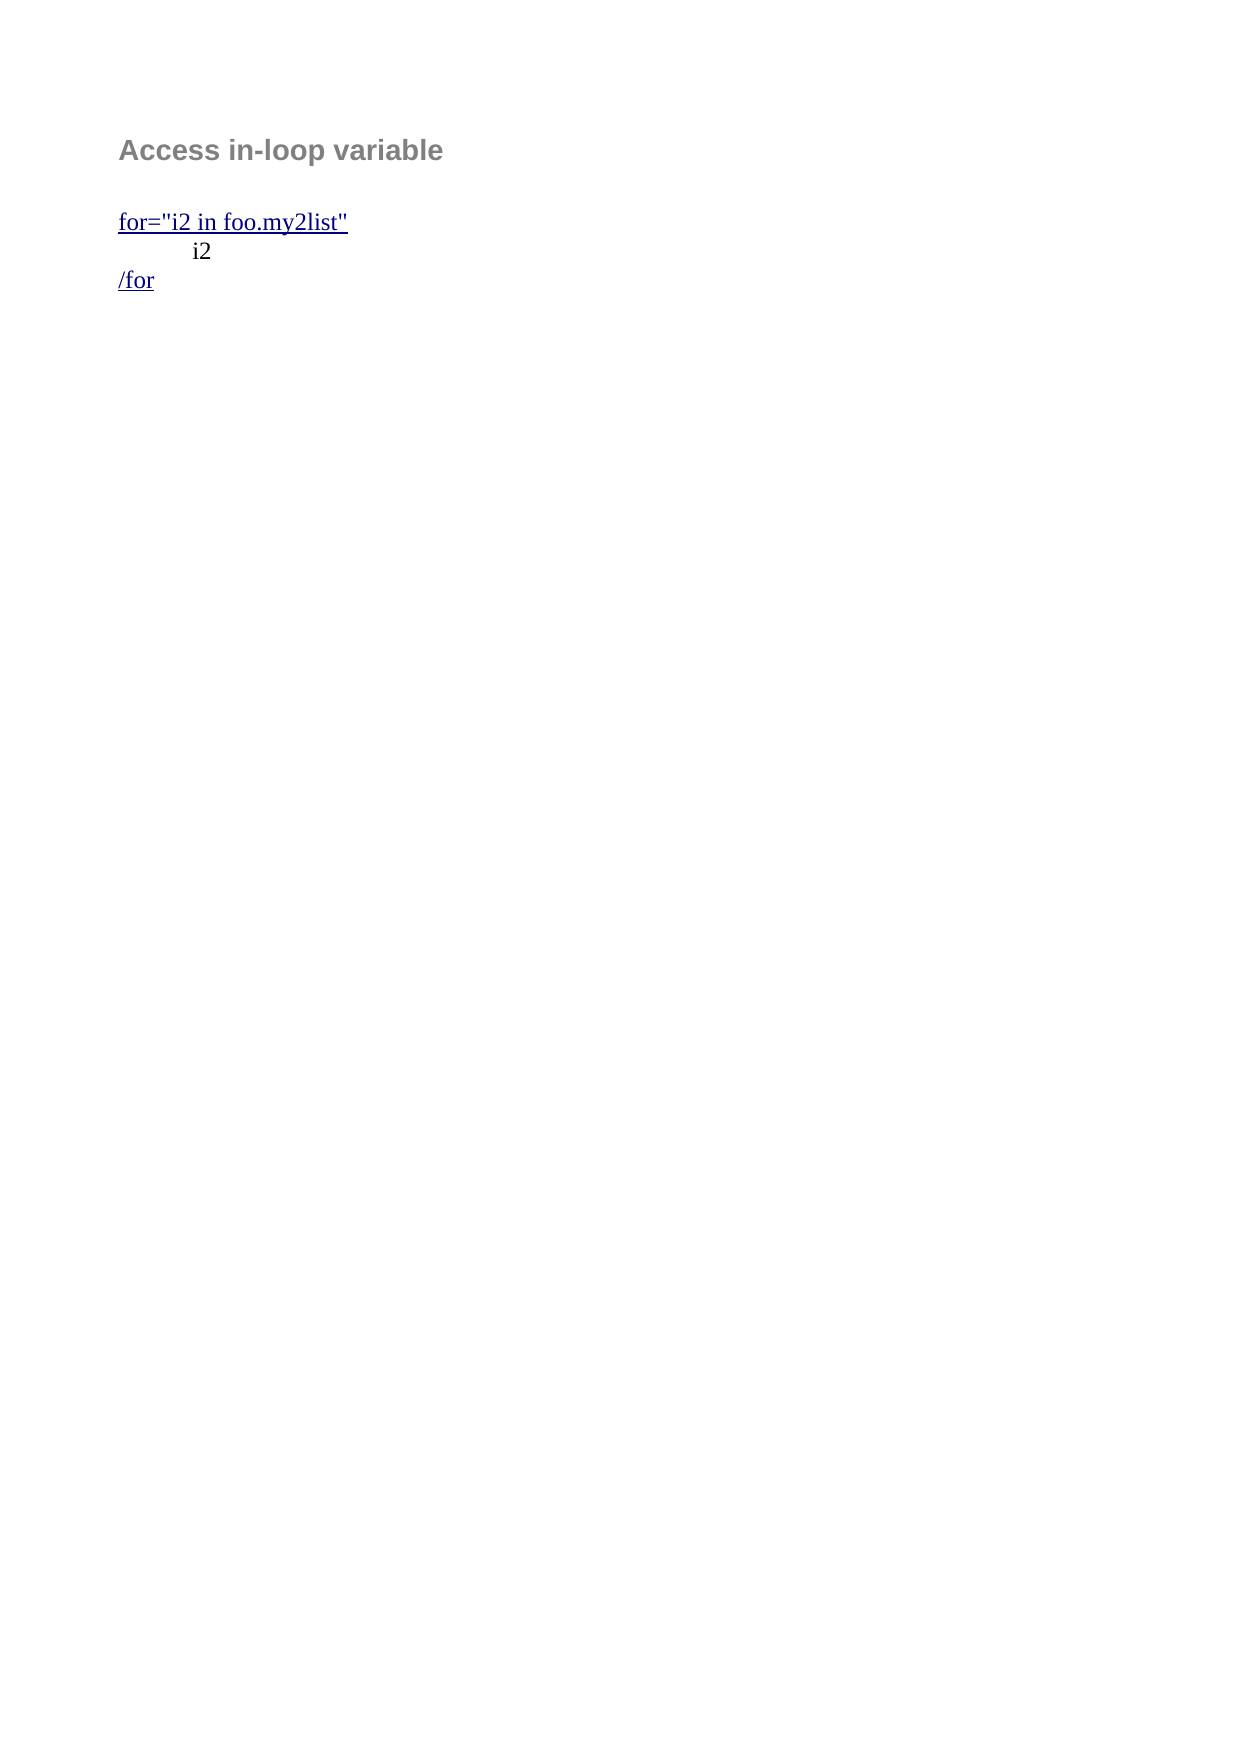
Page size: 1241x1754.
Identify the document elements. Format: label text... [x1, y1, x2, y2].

text for="i2 in foo.my2list" [118, 207, 1122, 236]
subtitle Access in-loop variable [118, 133, 1122, 166]
text /for [118, 265, 1122, 294]
text i2 [118, 236, 1122, 265]
